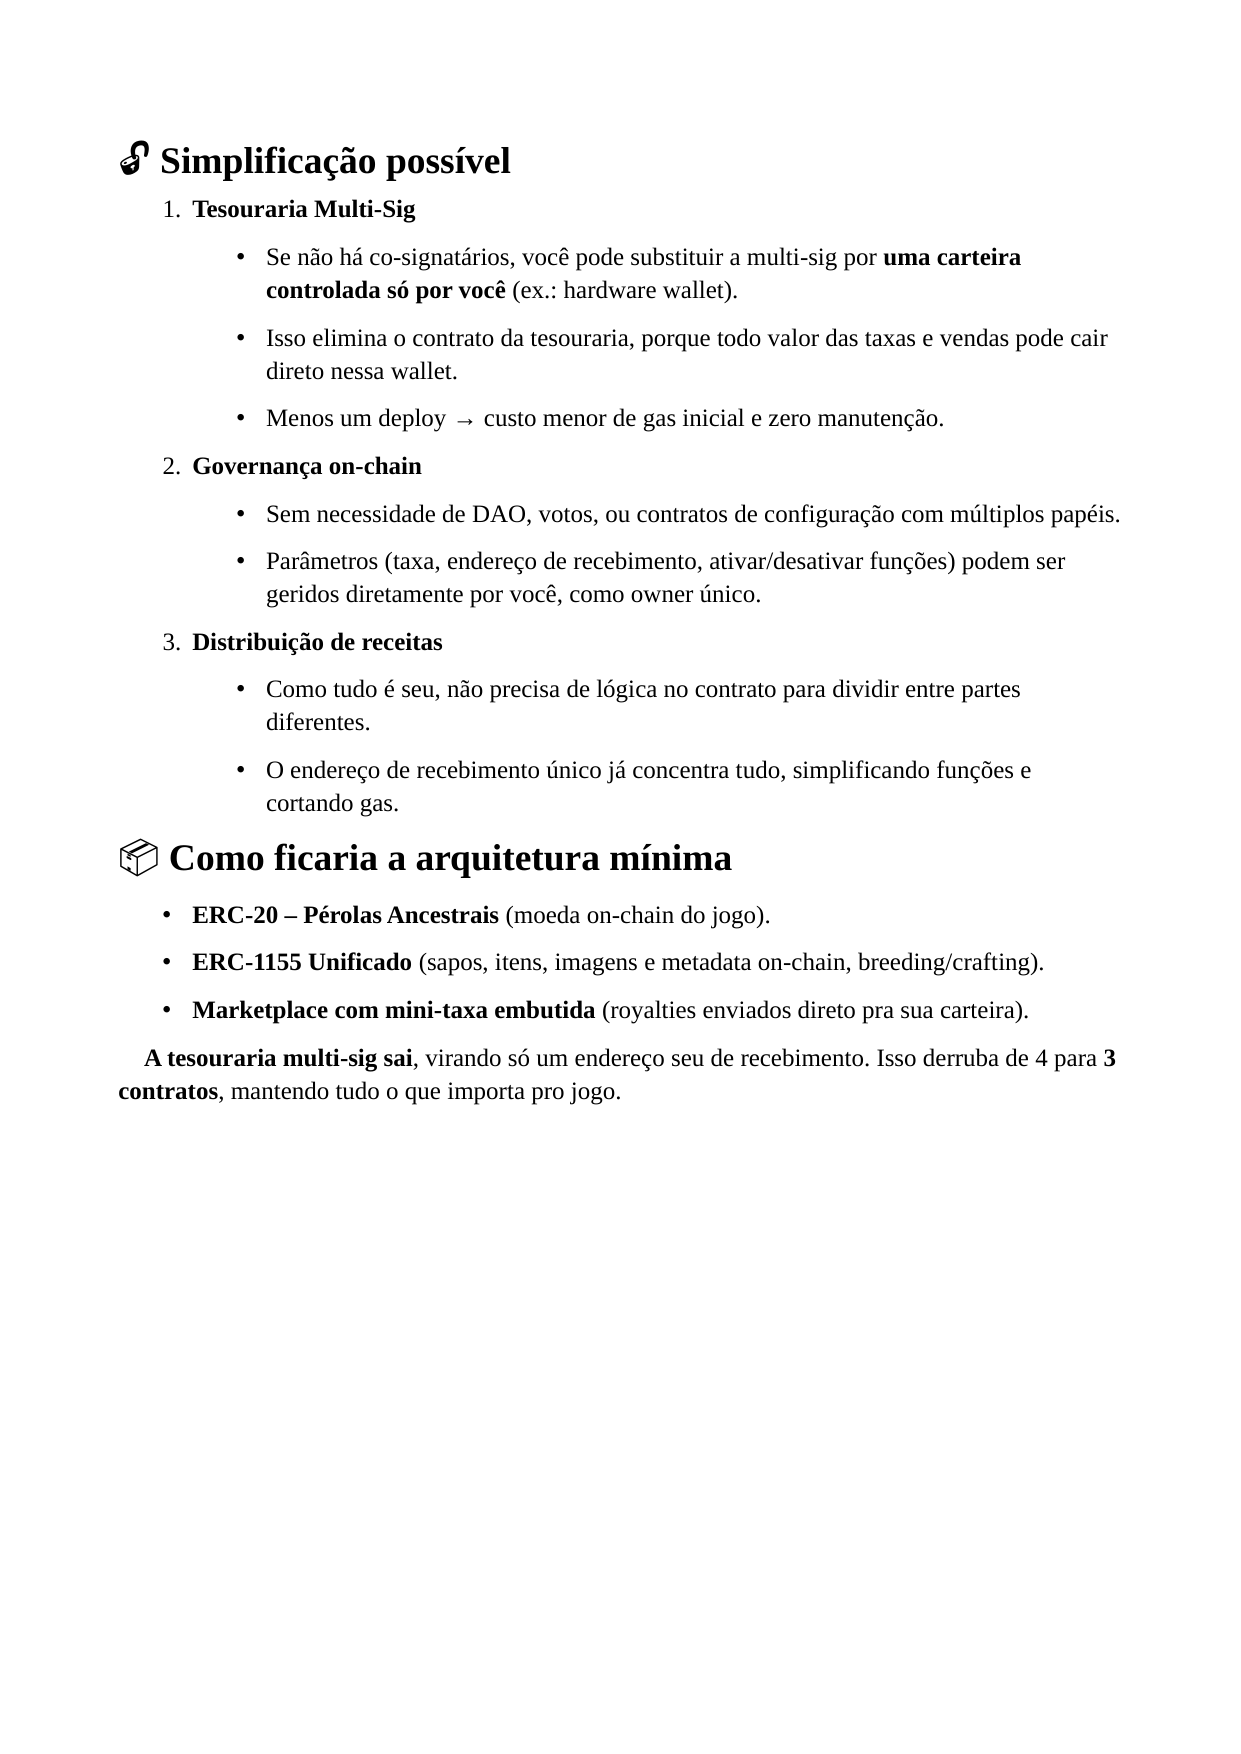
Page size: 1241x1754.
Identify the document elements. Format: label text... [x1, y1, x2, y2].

list Isso elimina o contrato da tesouraria, porque todo valor das taxas e vendas pode cair direto nessa wallet. [236, 323, 1122, 384]
text 💡 A tesouraria multi‑sig sai, virando só um endereço seu de recebimento. Isso derruba de 4 para 3 contratos, mantendo tudo o que importa pro jogo. [118, 1043, 1122, 1104]
list Sem necessidade de DAO, votos, ou contratos de configuração com múltiplos papéis. [236, 499, 1122, 527]
list Governança on‑chain [162, 451, 1122, 480]
list Tesouraria Multi‑Sig [162, 194, 1122, 223]
list Marketplace com mini‑taxa embutida (royalties enviados direto pra sua carteira). [162, 995, 1122, 1024]
list Parâmetros (taxa, endereço de recebimento, ativar/desativar funções) podem ser geridos diretamente por você, como owner único. [236, 546, 1122, 608]
list ERC‑1155 Unificado (sapos, itens, imagens e metadata on‑chain, breeding/crafting). [162, 947, 1122, 976]
subtitle 📦 Como ficaria a arquitetura mínima [118, 836, 1122, 879]
subtitle 🔓 Simplificação possível [118, 139, 1122, 182]
list Como tudo é seu, não precisa de lógica no contrato para dividir entre partes diferentes. [236, 674, 1122, 736]
list O endereço de recebimento único já concentra tudo, simplificando funções e cortando gas. [236, 755, 1122, 817]
list Se não há co‑signatários, você pode substituir a multi‑sig por uma carteira controlada só por você (ex.: hardware wallet). [236, 242, 1122, 304]
list Menos um deploy → custo menor de gas inicial e zero manutenção. [236, 403, 1122, 432]
list ERC‑20 – Pérolas Ancestrais (moeda on‑chain do jogo). [162, 900, 1122, 929]
list Distribuição de receitas [162, 627, 1122, 656]
